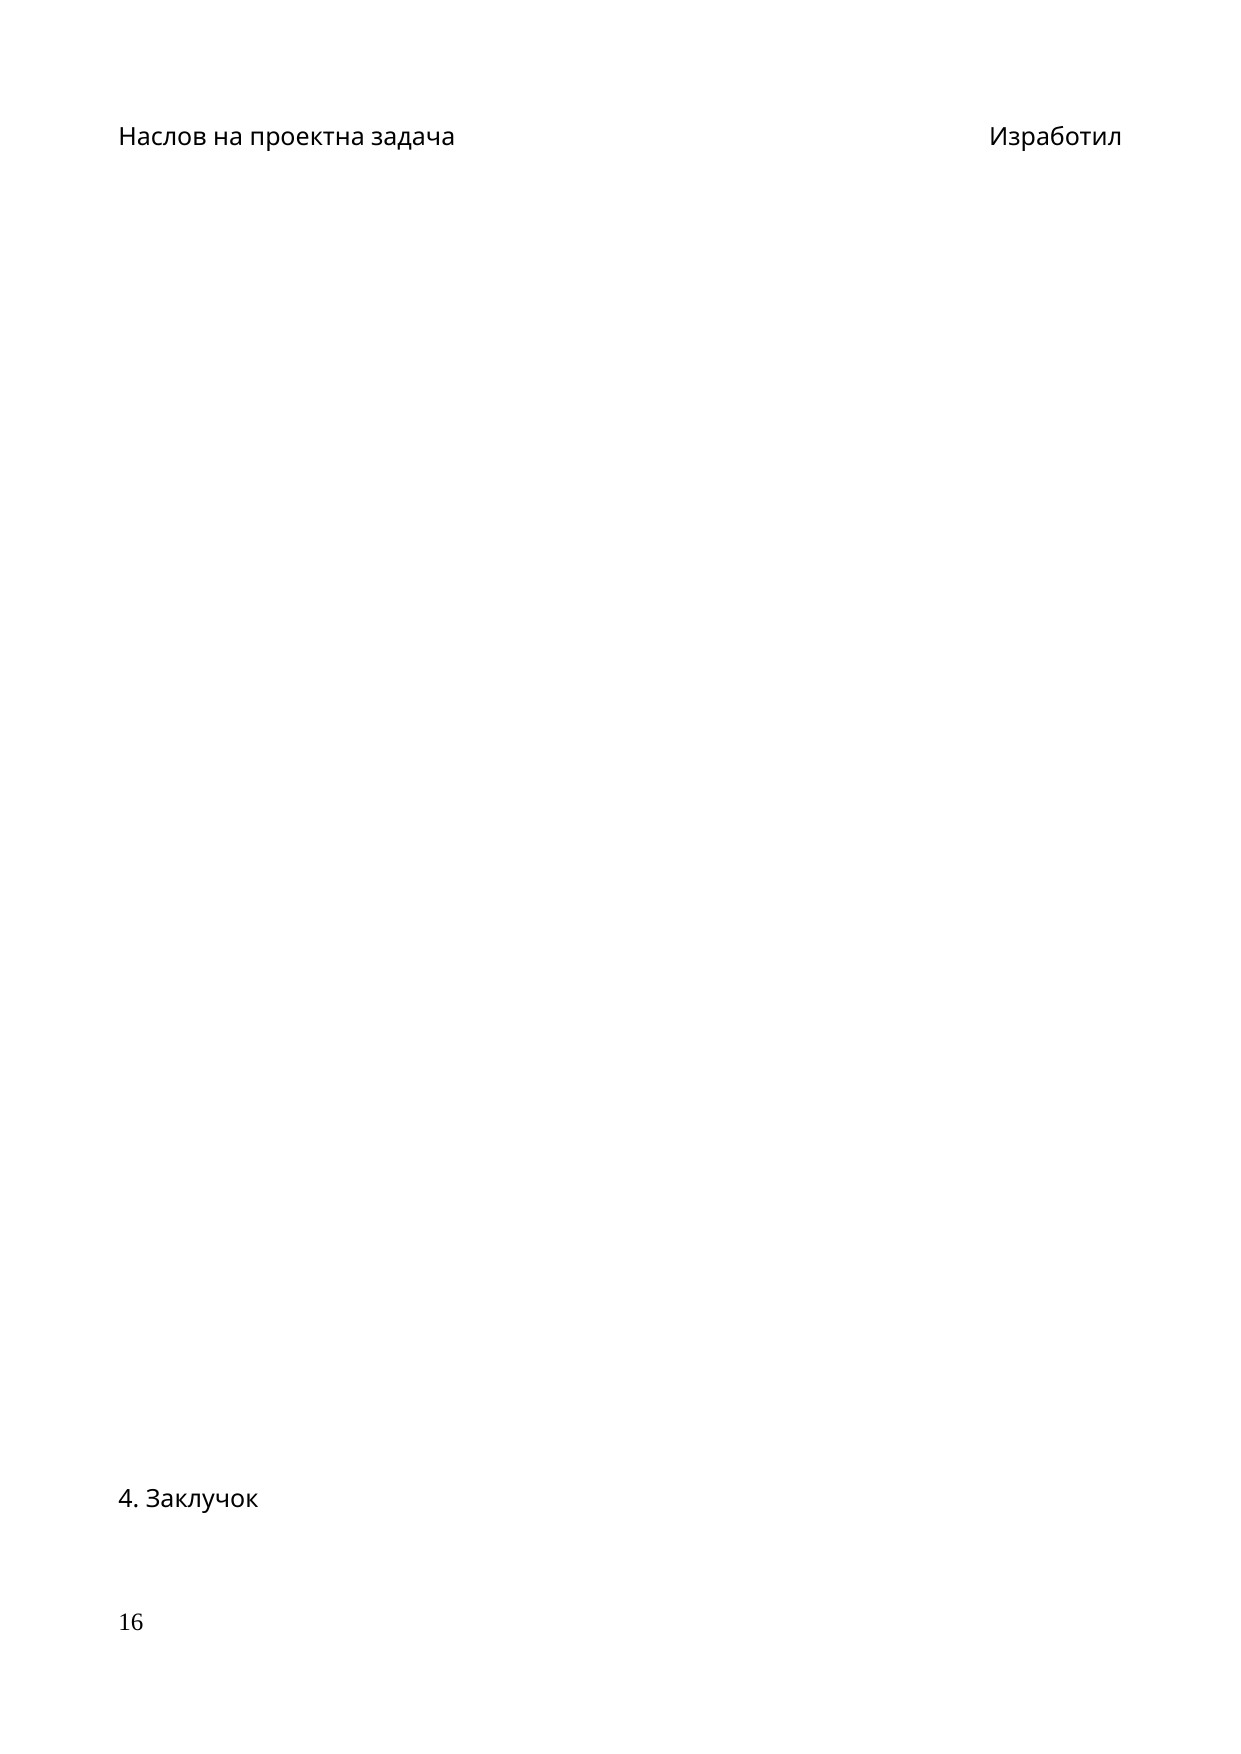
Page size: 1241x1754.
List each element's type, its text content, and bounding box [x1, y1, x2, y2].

text 4. Заклучок [118, 1481, 1122, 1514]
